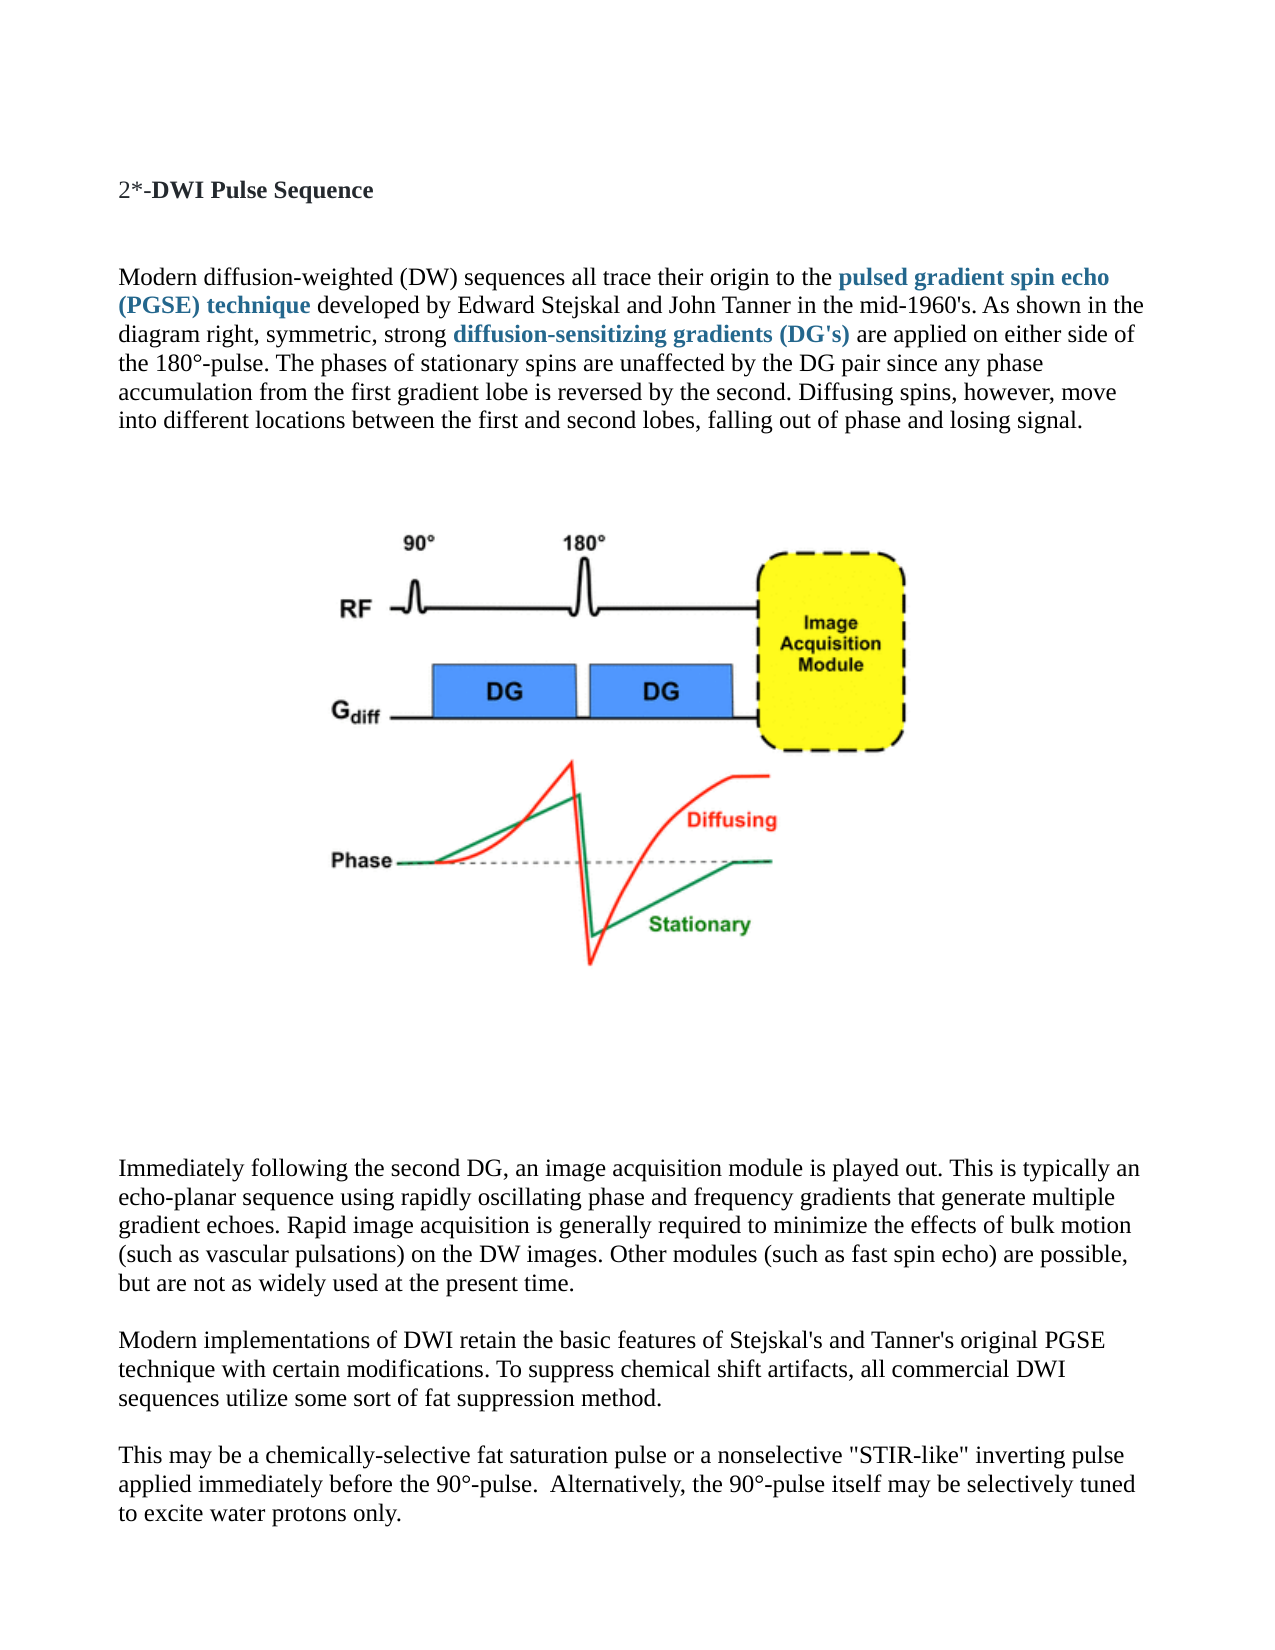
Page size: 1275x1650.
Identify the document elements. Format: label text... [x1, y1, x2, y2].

text This may be a chemically-selective fat saturation pulse or a nonselective "STIR-like" inverting pulse applied immediately before the 90°-pulse. Alternatively, the 90°-pulse itself may be selectively tuned to excite water protons only. [118, 1441, 1157, 1527]
text Modern diffusion-weighted (DW) sequences all trace their origin to the pulsed gradient spin echo (PGSE) technique developed by Edward Stejskal and John Tanner in the mid-1960's. As shown in the diagram right, symmetric, strong diffusion-sensitizing gradients (DG's) are applied on either side of the 180°-pulse. The phases of stationary spins are unaffected by the DG pair since any phase accumulation from the first gradient lobe is reversed by the second. Diffusing spins, however, move into different locations between the first and second lobes, falling out of phase and losing signal. [118, 233, 1157, 434]
picture [291, 515, 937, 985]
text Immediately following the second DG, an image acquisition module is played out. This is typically an echo-planar sequence using rapidly oscillating phase and frequency gradients that generate multiple gradient echoes. Rapid image acquisition is generally required to minimize the effects of bulk motion (such as vascular pulsations) on the DW images. Other modules (such as fast spin echo) are possible, but are not as widely used at the present time. Modern implementations of DWI retain the basic features of Stejskal's and Tanner's original PGSE technique with certain modifications. To suppress chemical shift artifacts, all commercial DWI sequences utilize some sort of fat suppression method. [118, 1153, 1157, 1412]
text 2*-DWI Pulse Sequence [118, 176, 1157, 204]
